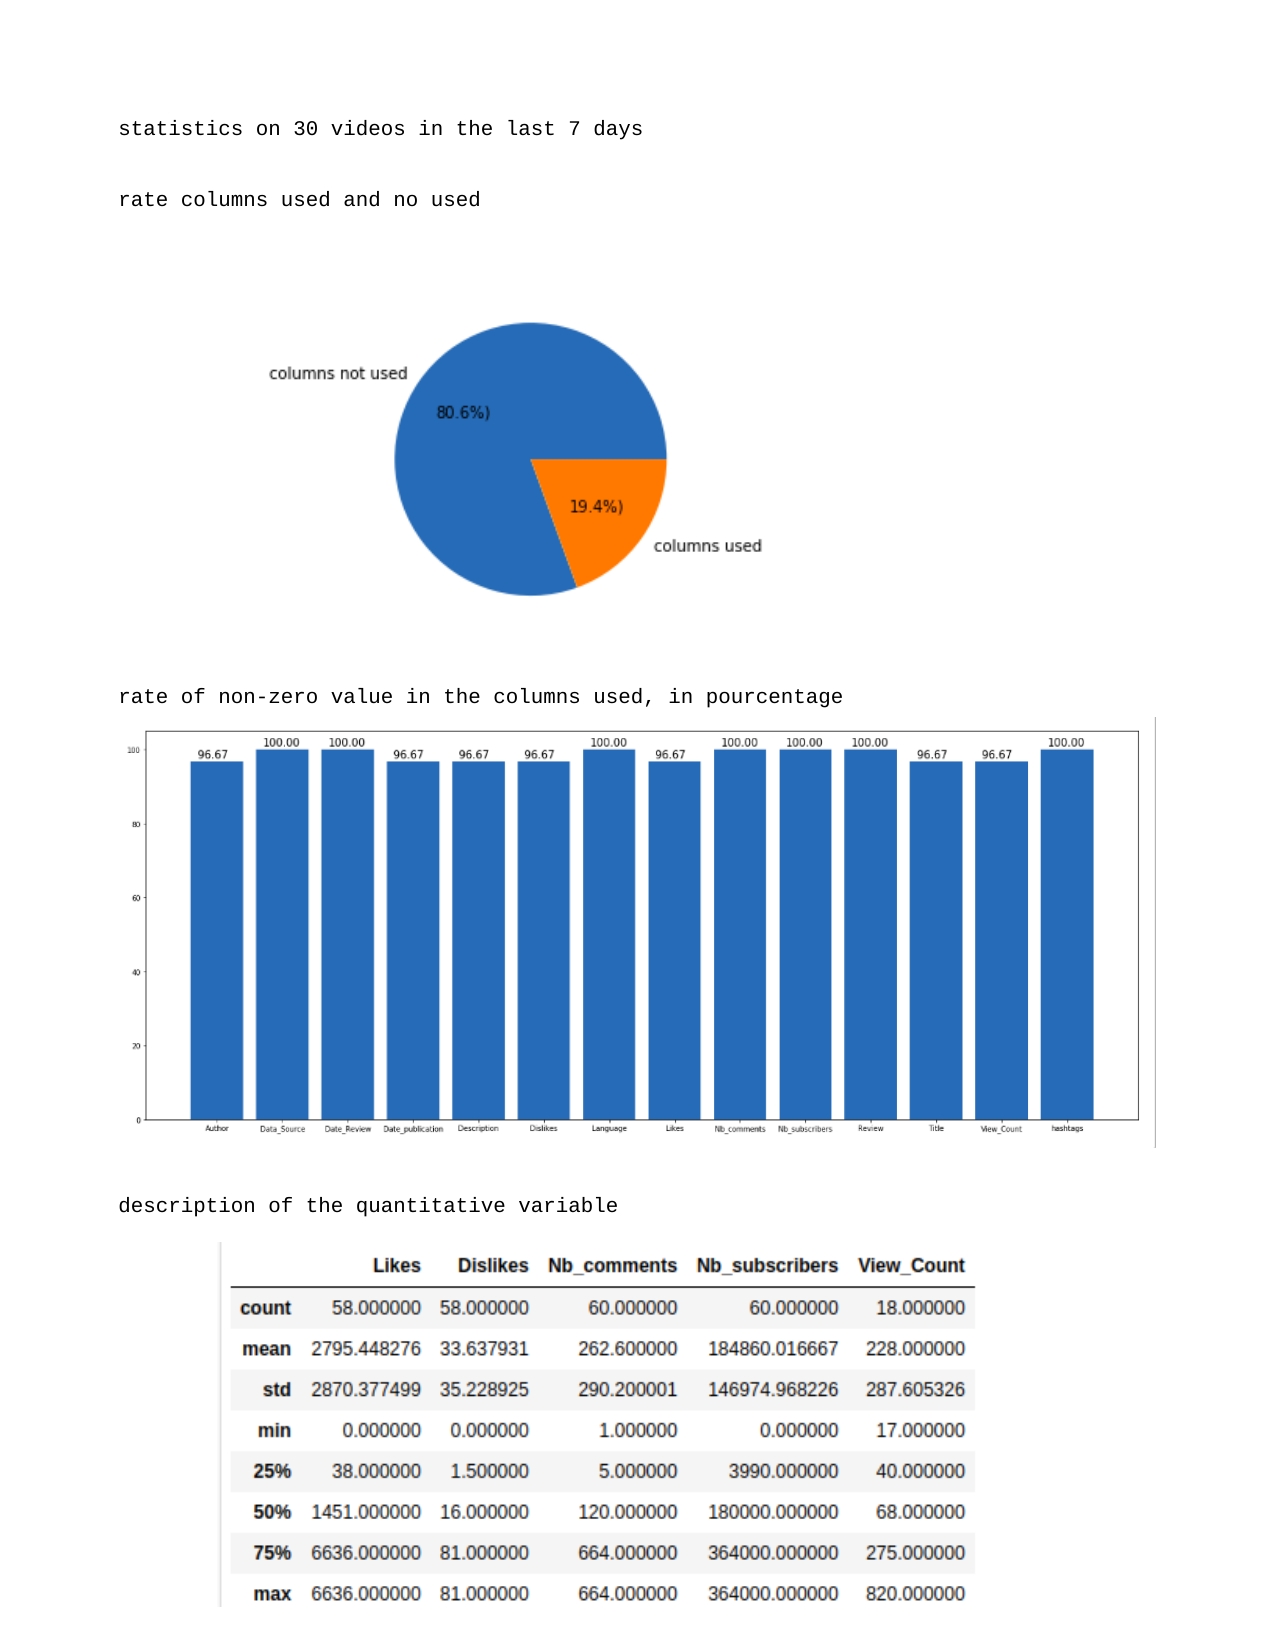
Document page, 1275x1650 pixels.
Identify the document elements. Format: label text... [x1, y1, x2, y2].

text rate of non-zero value in the columns used, in pourcentage [118, 686, 1157, 709]
text description of the quantitative variable [118, 1195, 1157, 1218]
picture [217, 1242, 980, 1607]
picture [232, 291, 809, 632]
picture [118, 717, 1157, 1148]
text rate columns used and no used [118, 189, 1157, 213]
text statistics on 30 videos in the last 7 days [118, 118, 1157, 142]
